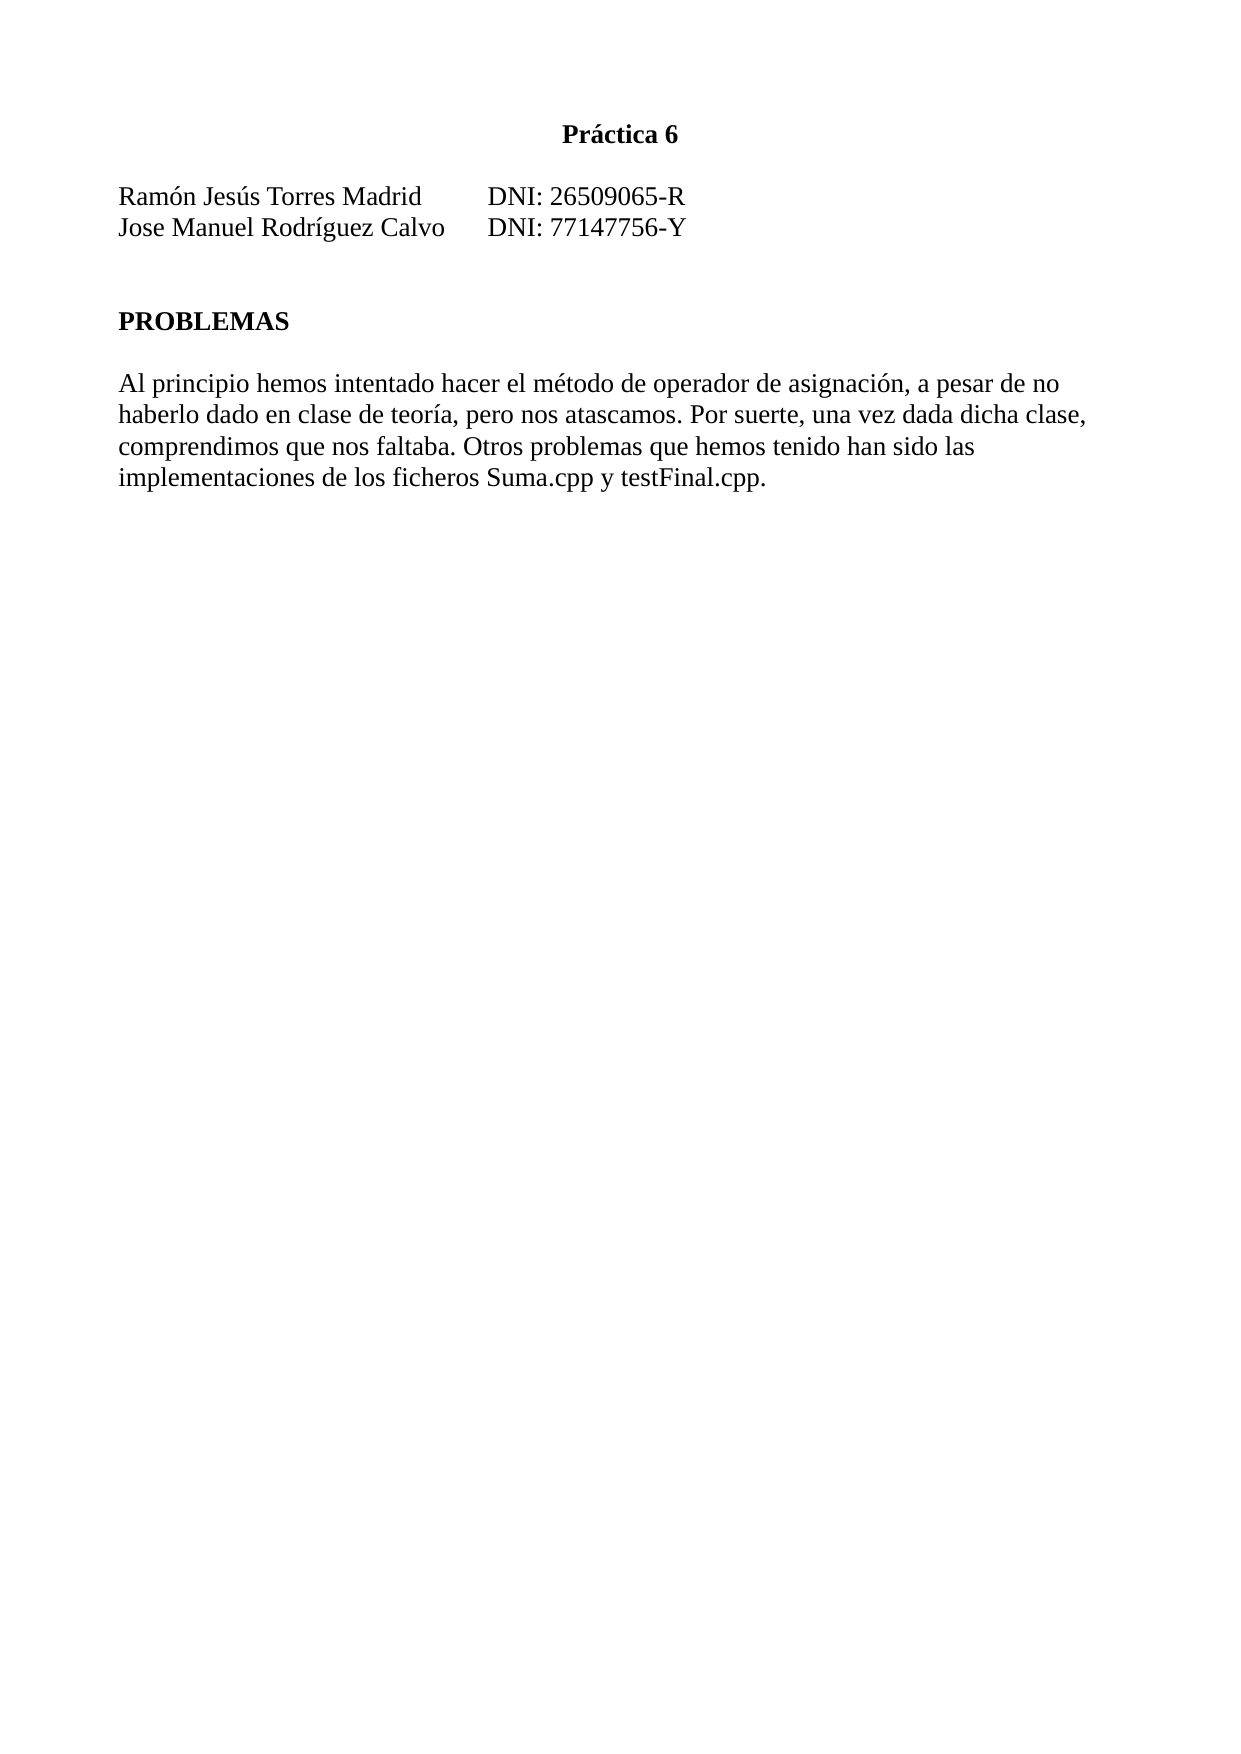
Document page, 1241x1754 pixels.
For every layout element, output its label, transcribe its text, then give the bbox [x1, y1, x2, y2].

text Al principio hemos intentado hacer el método de operador de asignación, a pesar de no haberlo dado en clase de teoría, pero nos atascamos. Por suerte, una vez dada dicha clase, comprendimos que nos faltaba. Otros problemas que hemos tenido han sido las implementaciones de los ficheros Suma.cpp y testFinal.cpp. [118, 367, 1122, 492]
text Ramón Jesús Torres Madrid DNI: 26509065-R [118, 180, 1122, 212]
text Jose Manuel Rodríguez Calvo DNI: 77147756-Y [118, 212, 1122, 243]
text Práctica 6 [118, 118, 1122, 149]
text PROBLEMAS [118, 305, 1122, 336]
